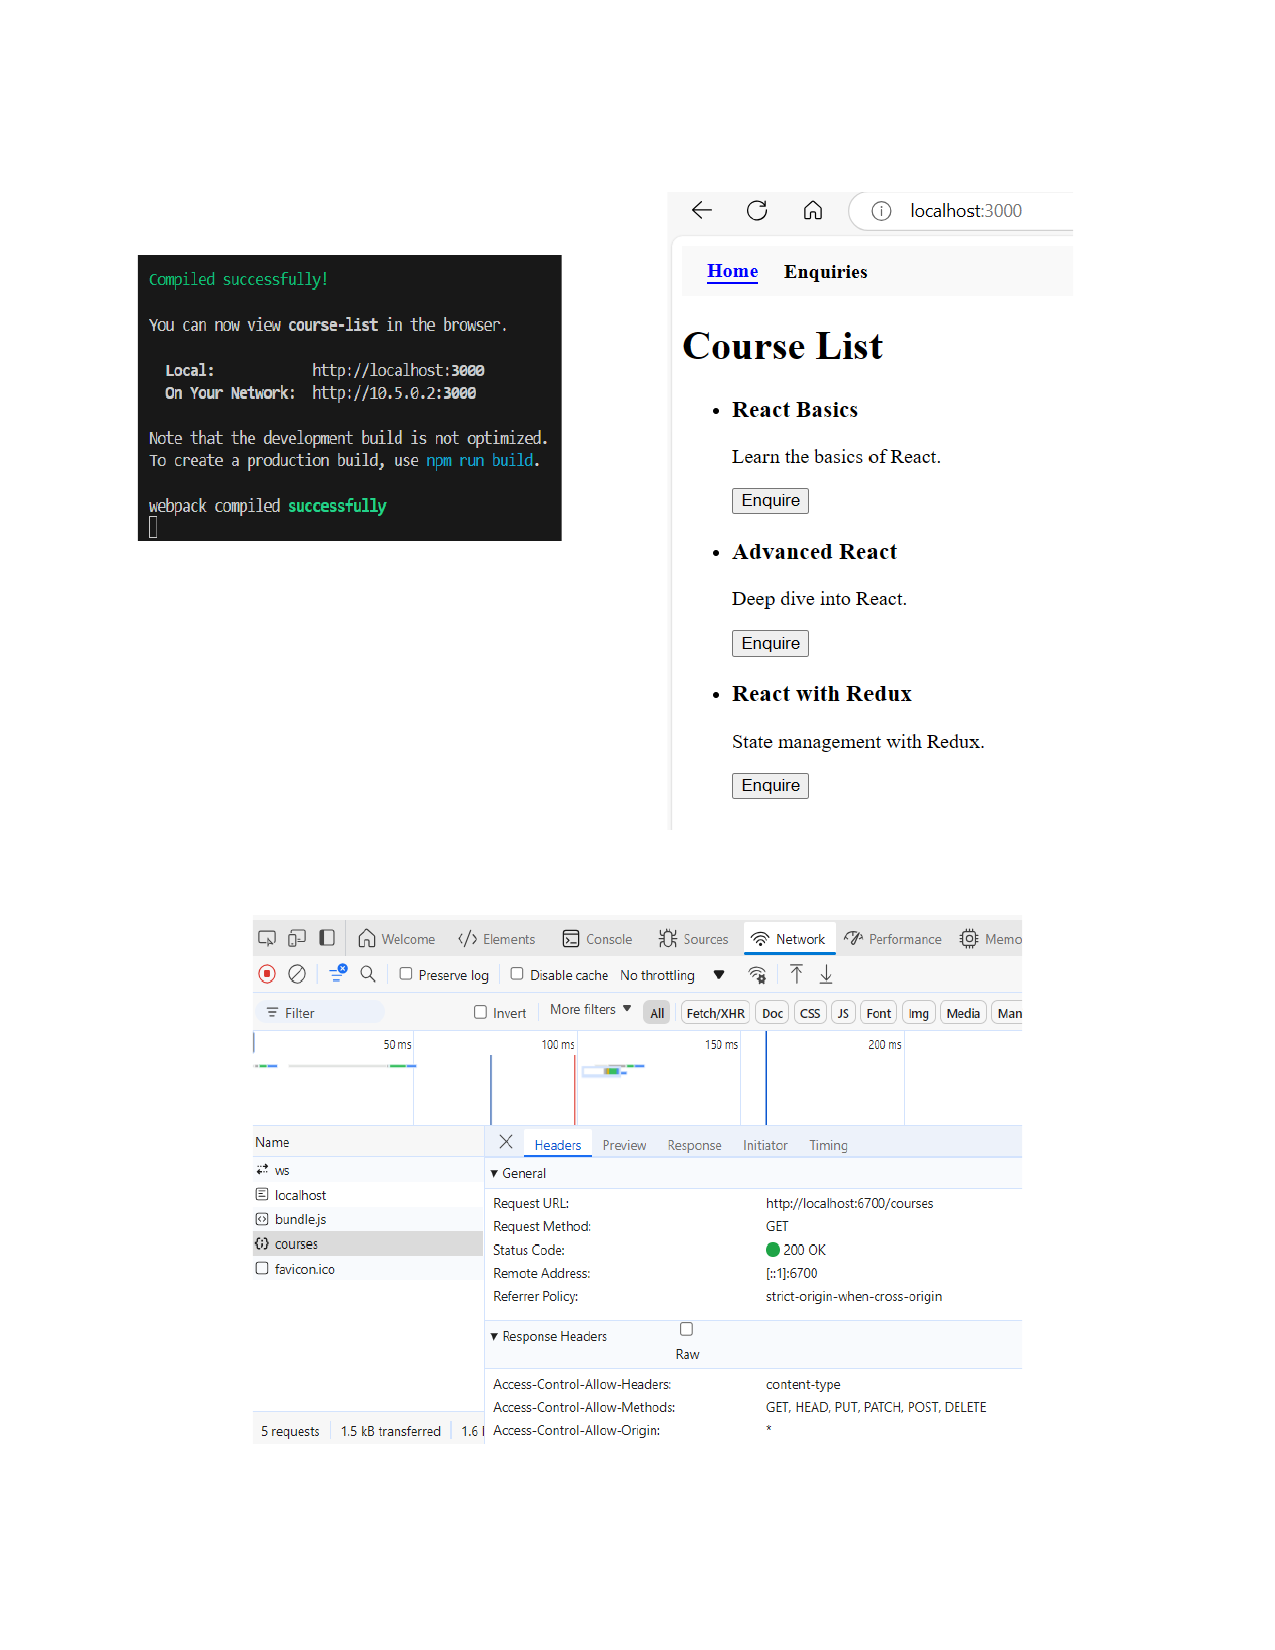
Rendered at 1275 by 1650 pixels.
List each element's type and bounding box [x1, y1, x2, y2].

picture [137, 255, 562, 541]
picture [667, 192, 1074, 830]
picture [252, 915, 1023, 1444]
